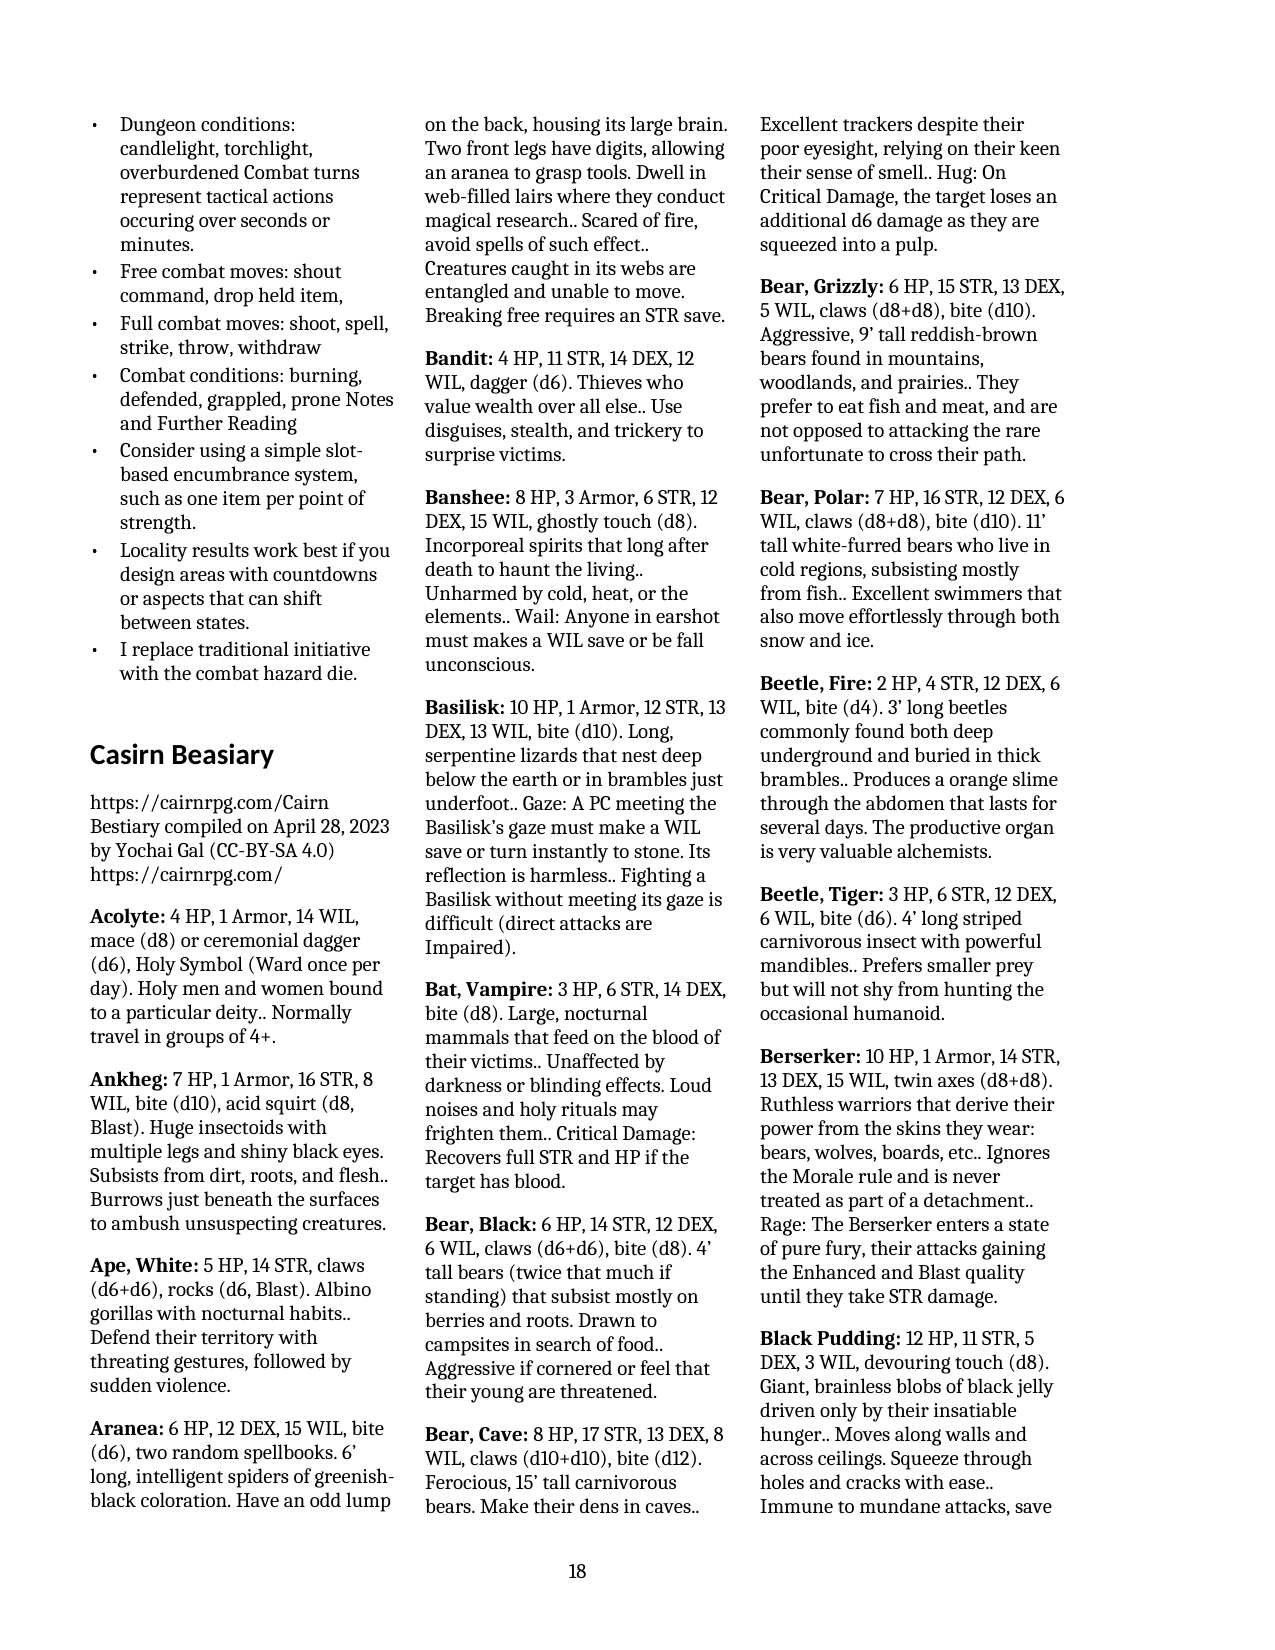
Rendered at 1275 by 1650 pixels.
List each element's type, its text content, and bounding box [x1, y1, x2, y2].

text Basilisk: 10 HP, 1 Armor, 12 STR, 13 DEX, 13 WIL, bite (d10). Long, serpentine lizards that nest deep below the earth or in brambles just underfoot.. Gaze: A PC meeting the Basilisk’s gaze must make a WIL save or turn instantly to stone. Its reflection is harmless.. Fighting a Basilisk without meeting its gaze is difficult (direct attacks are Impaired). [425, 696, 730, 959]
text Bandit: 4 HP, 11 STR, 14 DEX, 12 WIL, dagger (d6). Thieves who value wealth over all else.. Use disguises, stealth, and trickery to surprise victims. [425, 347, 730, 467]
text Aranea: 6 HP, 12 DEX, 15 WIL, bite (d6), two random spellbooks. 6’ long, intelligent spiders of greenish-black coloration. Have an odd lump [90, 1416, 395, 1512]
text https://cairnrpg.com/Cairn Bestiary compiled on April 28, 2023 by Yochai Gal (CC-BY-SA 4.0) https://cairnrpg.com/ [90, 790, 395, 886]
list Free combat moves: shout command, drop held item, [90, 260, 395, 308]
text Black Pudding: 12 HP, 11 STR, 5 DEX, 3 WIL, devouring touch (d8). Giant, brainless blobs of black jelly driven only by their insatiable hunger.. Moves along walls and across ceilings. Squeeze through holes and cracks with ease.. Immune to mundane attacks, save [760, 1327, 1065, 1519]
list Consider using a simple slot-based encumbrance system, such as one item per point of strength. [90, 439, 395, 535]
text Bear, Cave: 8 HP, 17 STR, 13 DEX, 8 WIL, claws (d10+d10), bite (d12). Ferocious, 15’ tall carnivorous bears. Make their dens in caves.. [425, 1423, 730, 1519]
list Full combat moves: shoot, spell, strike, throw, withdraw [90, 312, 395, 359]
text Beetle, Fire: 2 HP, 4 STR, 12 DEX, 6 WIL, bite (d4). 3’ long beetles commonly found both deep underground and buried in thick brambles.. Produces a orange slime through the abdomen that lasts for several days. The productive organ is very valuable alchemists. [760, 672, 1065, 863]
text Bear, Black: 6 HP, 14 STR, 12 DEX, 6 WIL, claws (d6+d6), bite (d8). 4’ tall bears (twice that much if standing) that subsist mostly on berries and roots. Drawn to campsites in search of food.. Aggressive if cornered or feel that their young are threatened. [425, 1212, 730, 1404]
list I replace traditional initiative with the combat hazard die. [90, 638, 395, 686]
list Dungeon conditions: candlelight, torchlight, overburdened Combat turns represent tactical actions occuring over seconds or minutes. [90, 112, 395, 256]
text Berserker: 10 HP, 1 Armor, 14 STR, 13 DEX, 15 WIL, twin axes (d8+d8). Ruthless warriors that derive their power from the skins they wear: bears, wolves, boards, etc.. Ignores the Morale rule and is never treated as part of a detachment.. Rage: The Berserker enters a state of pure fury, their attacks gaining the Enhanced and Blast quality until they take STR damage. [760, 1045, 1065, 1308]
text on the back, housing its large brain. Two front legs have digits, allowing an aranea to grasp tools. Dwell in web-filled lairs where they conduct magical research.. Scared of fire, avoid spells of such effect.. Creatures caught in its webs are entangled and unable to move. Breaking free requires an STR save. [425, 112, 730, 328]
subtitle Casirn Beasiary [90, 736, 395, 772]
text Ape, White: 5 HP, 14 STR, claws (d6+d6), rocks (d6, Blast). Albino gorillas with nocturnal habits.. Defend their territory with threating gestures, followed by sudden violence. [90, 1254, 395, 1398]
text Banshee: 8 HP, 3 Armor, 6 STR, 12 DEX, 15 WIL, ghostly touch (d8). Incorporeal spirits that long after death to haunt the living.. Unharmed by cold, heat, or the elements.. Wail: Anyone in earshot must makes a WIL save or be fall unconscious. [425, 485, 730, 677]
text Bat, Vampire: 3 HP, 6 STR, 14 DEX, bite (d8). Large, nocturnal mammals that feed on the blood of their victims.. Unaffected by darkness or blinding effects. Loud noises and holy rituals may frighten them.. Critical Damage: Recovers full STR and HP if the target has blood. [425, 978, 730, 1194]
text Bear, Polar: 7 HP, 16 STR, 12 DEX, 6 WIL, claws (d8+d8), bite (d10). 11’ tall white-furred bears who live in cold regions, subsisting mostly from fish.. Excellent swimmers that also move effortlessly through both snow and ice. [760, 485, 1065, 653]
text Acolyte: 4 HP, 1 Armor, 14 WIL, mace (d8) or ceremonial dagger (d6), Holy Symbol (Ward once per day). Holy men and women bound to a particular deity.. Normally travel in groups of 4+. [90, 905, 395, 1049]
list Combat conditions: burning, defended, grappled, prone Notes and Further Reading [90, 363, 395, 435]
text Ankheg: 7 HP, 1 Armor, 16 STR, 8 WIL, bite (d10), acid squirt (d8, Blast). Huge insectoids with multiple legs and shiny black eyes. Subsists from dirt, roots, and flesh.. Burrows just beneath the surfaces to ambush unsuspecting creatures. [90, 1067, 395, 1235]
text Excellent trackers despite their poor eyesight, relying on their keen their sense of smell.. Hug: On Critical Damage, the target loses an additional d6 damage as they are squeezed into a pulp. [760, 112, 1065, 256]
text Beetle, Tiger: 3 HP, 6 STR, 12 DEX, 6 WIL, bite (d6). 4’ long striped carnivorous insect with powerful mandibles.. Prefers smaller prey but will not shy from hunting the occasional humanoid. [760, 882, 1065, 1026]
text Bear, Grizzly: 6 HP, 15 STR, 13 DEX, 5 WIL, claws (d8+d8), bite (d10). Aggressive, 9’ tall reddish-brown bears found in mountains, woodlands, and prairies.. They prefer to eat fish and meat, and are not opposed to attacking the rare unfortunate to cross their path. [760, 275, 1065, 467]
list Locality results work best if you design areas with countdowns or aspects that can shift between states. [90, 538, 395, 634]
